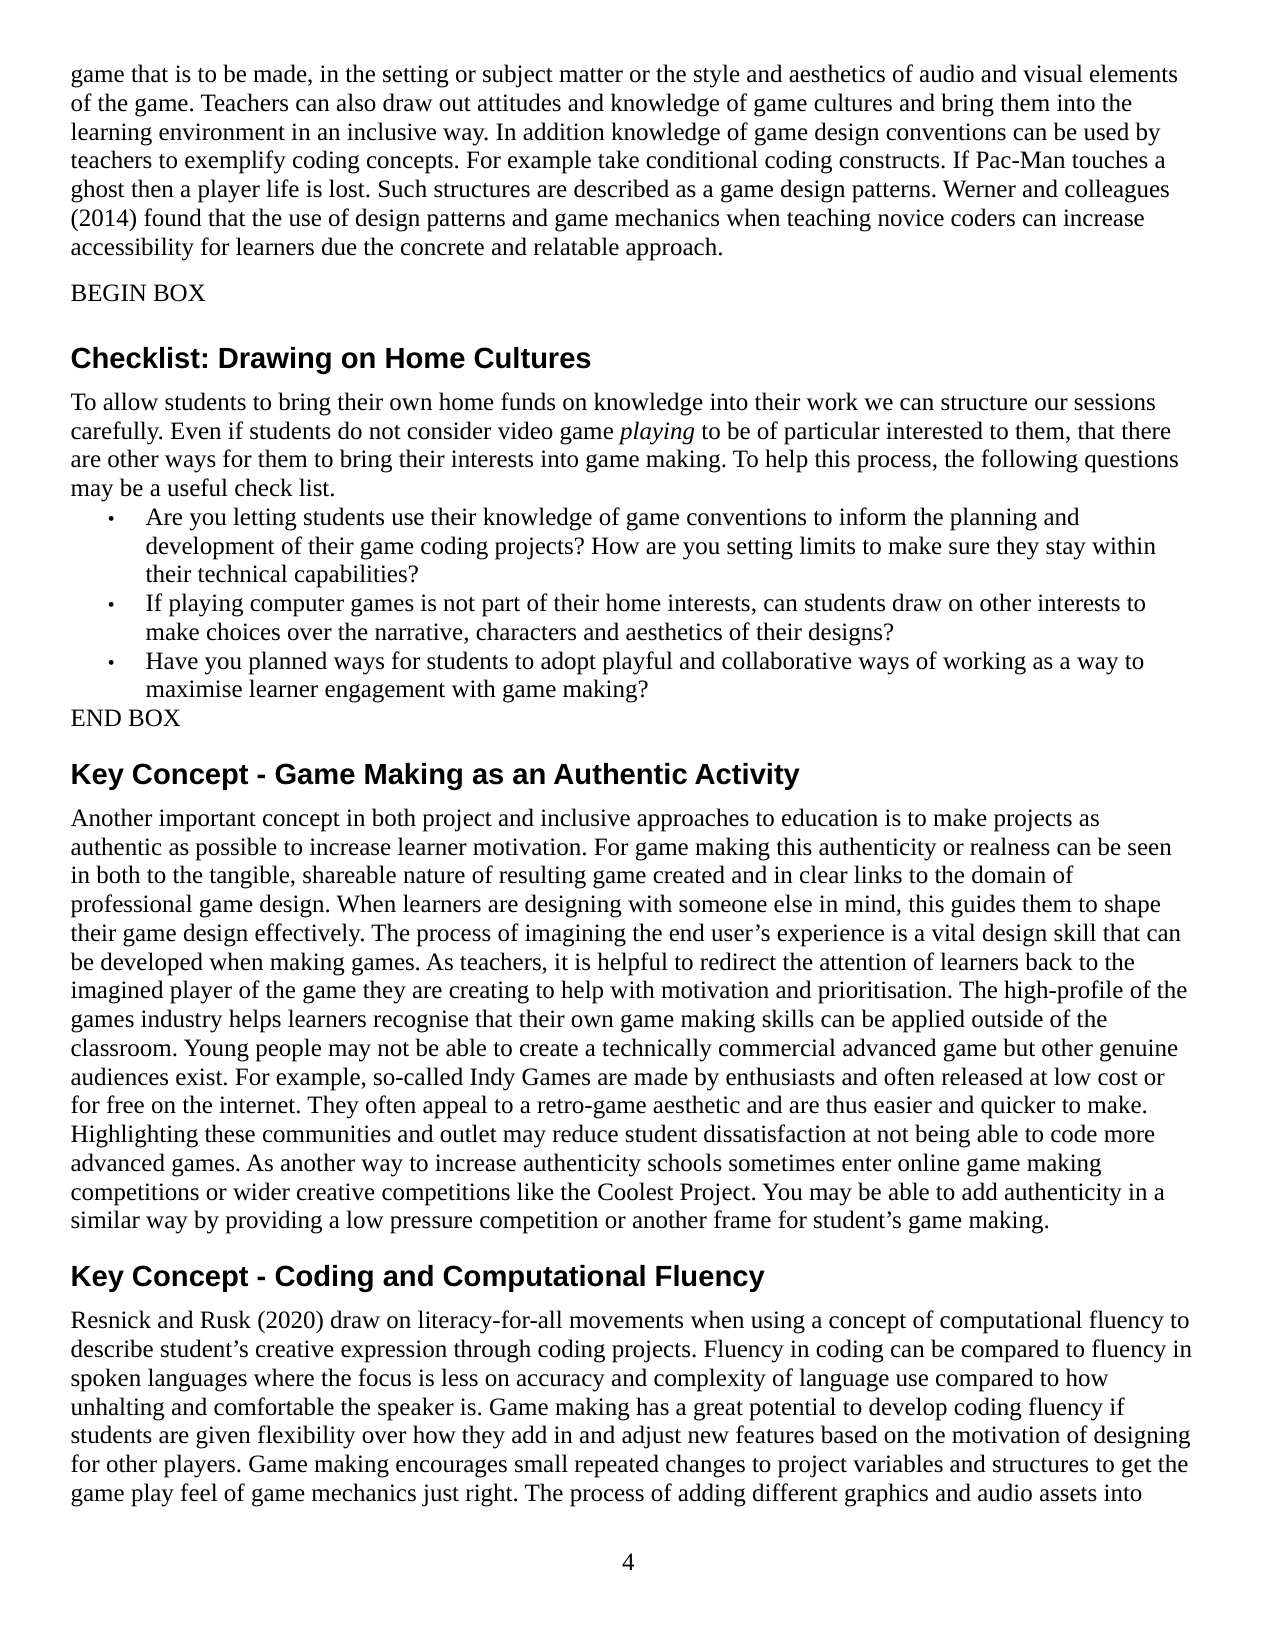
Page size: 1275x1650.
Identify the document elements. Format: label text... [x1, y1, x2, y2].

text END BOX [70, 703, 1192, 732]
list Are you letting students use their knowledge of game conventions to inform the planning and development of their game coding projects? How are you setting limits to make sure they stay within their technical capabilities? [108, 502, 1192, 588]
list Have you planned ways for students to adopt playful and collaborative ways of working as a way to maximise learner engagement with game making? [108, 646, 1192, 703]
list If playing computer games is not part of their home interests, can students draw on other interests to make choices over the narrative, characters and aesthetics of their designs? [108, 588, 1192, 646]
subtitle Key Concept - Game Making as an Authentic Activity [70, 757, 1192, 791]
text Another important concept in both project and inclusive approaches to education is to make projects as authentic as possible to increase learner motivation. For game making this authenticity or realness can be seen in both to the tangible, shareable nature of resulting game created and in clear links to the domain of professional game design. When learners are designing with someone else in mind, this guides them to shape their game design effectively. The process of imagining the end user’s experience is a vital design skill that can be developed when making games. As teachers, it is helpful to redirect the attention of learners back to the imagined player of the game they are creating to help with motivation and prioritisation. The high-profile of the games industry helps learners recognise that their own game making skills can be applied outside of the classroom. Young people may not be able to create a technically commercial advanced game but other genuine audiences exist. For example, so-called Indy Games are made by enthusiasts and often released at low cost or for free on the internet. They often appeal to a retro-game aesthetic and are thus easier and quicker to make. Highlighting these communities and outlet may reduce student dissatisfaction at not being able to code more advanced games. As another way to increase authenticity schools sometimes enter online game making competitions or wider creative competitions like the Coolest Project. You may be able to add authenticity in a similar way by providing a low pressure competition or another frame for student’s game making. [70, 803, 1192, 1234]
text game that is to be made, in the setting or subject matter or the style and aesthetics of audio and visual elements of the game. Teachers can also draw out attitudes and knowledge of game cultures and bring them into the learning environment in an inclusive way. In addition knowledge of game design conventions can be used by teachers to exemplify coding concepts. For example take conditional coding constructs. If Pac-Man touches a ghost then a player life is lost. Such structures are described as a game design patterns. Werner and colleagues (2014) found that the use of design patterns and game mechanics when teaching novice coders can increase accessibility for learners due the concrete and relatable approach. [70, 59, 1192, 260]
text Resnick and Rusk (2020) draw on literacy-for-all movements when using a concept of computational fluency to describe student’s creative expression through coding projects. Fluency in coding can be compared to fluency in spoken languages where the focus is less on accuracy and complexity of language use compared to how unhalting and comfortable the speaker is. Game making has a great potential to develop coding fluency if students are given flexibility over how they add in and adjust new features based on the motivation of designing for other players. Game making encourages small repeated changes to project variables and structures to get the game play feel of game mechanics just right. The process of adding different graphics and audio assets into [70, 1305, 1192, 1507]
text To allow students to bring their own home funds on knowledge into their work we can structure our sessions carefully. Even if students do not consider video game playing to be of particular interested to them, that there are other ways for them to bring their interests into game making. To help this process, the following questions may be a useful check list. [70, 387, 1192, 502]
text BEGIN BOX [70, 278, 1192, 307]
subtitle Key Concept - Coding and Computational Fluency [70, 1259, 1192, 1293]
subtitle Checklist: Drawing on Home Cultures [70, 341, 1192, 374]
